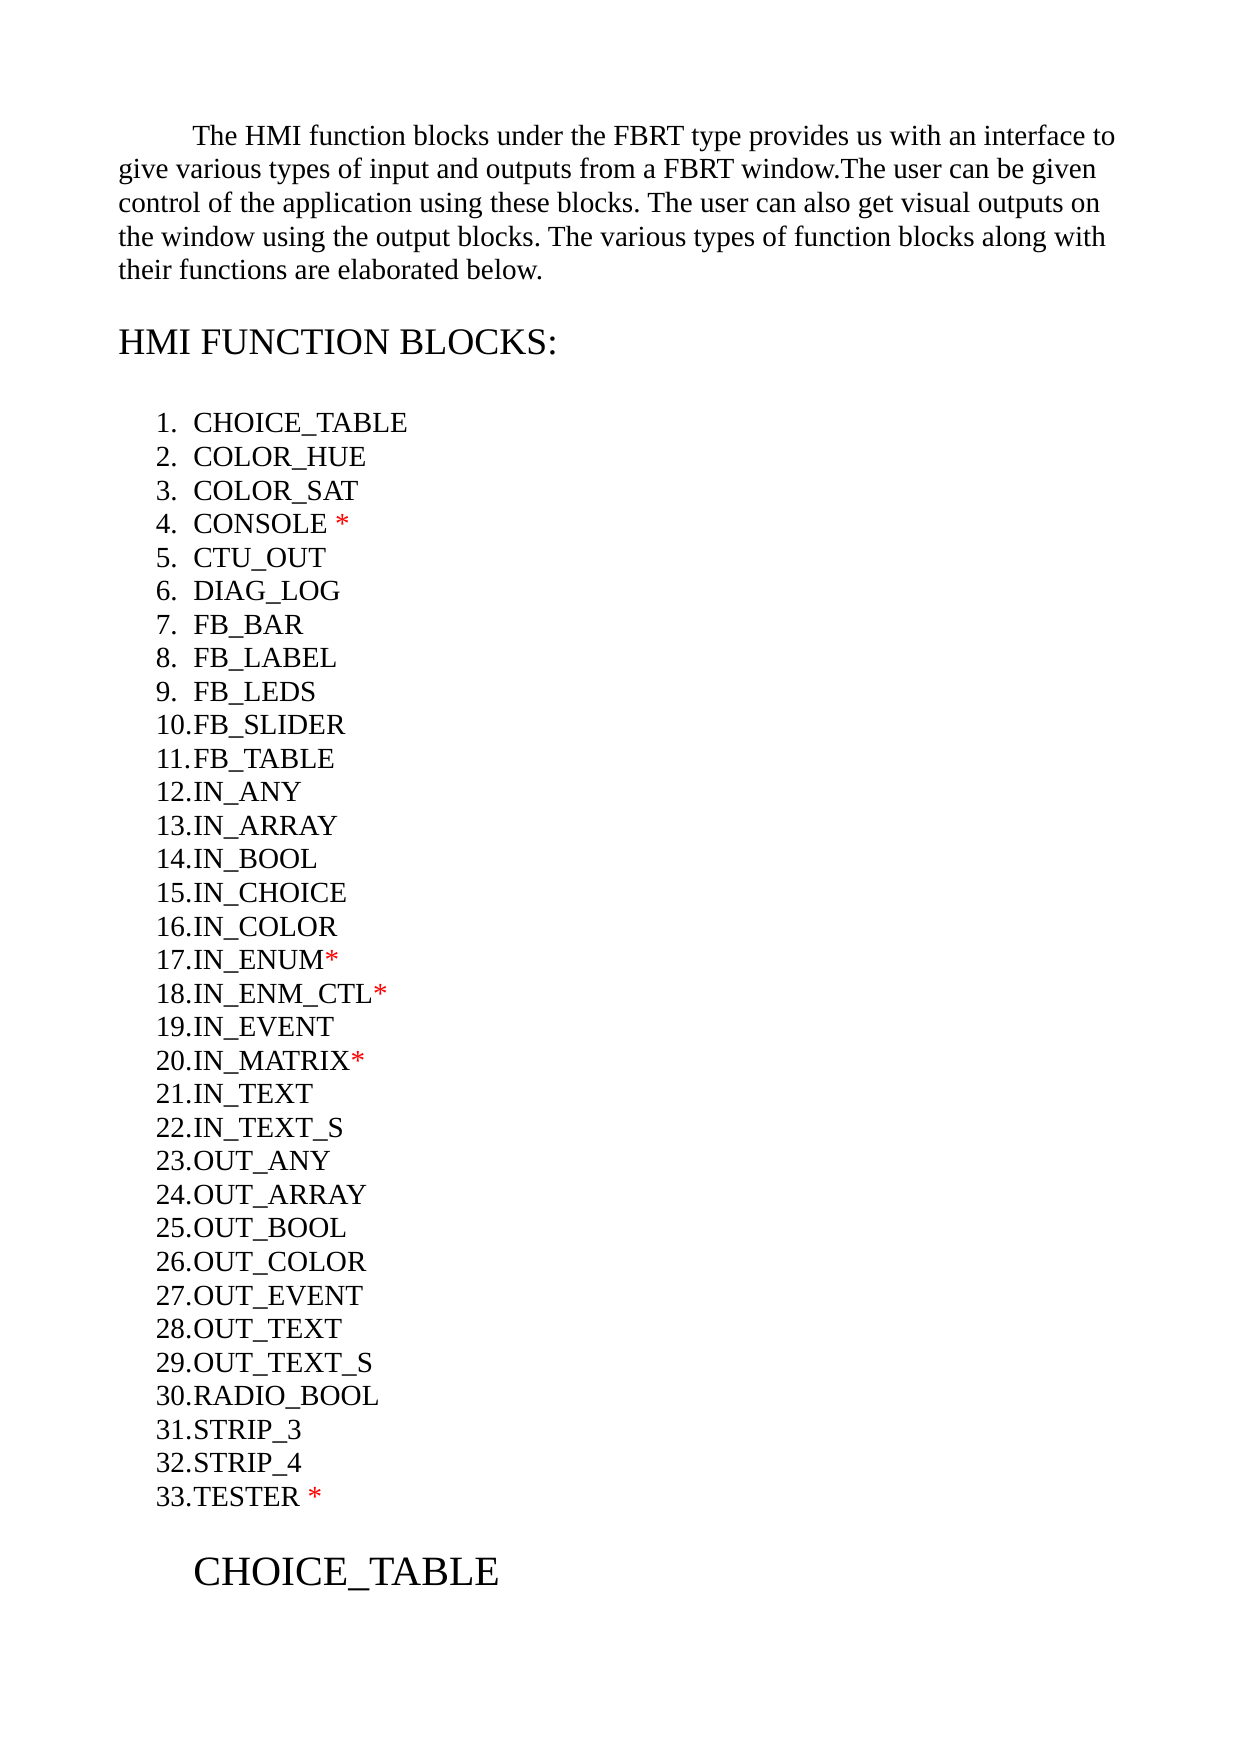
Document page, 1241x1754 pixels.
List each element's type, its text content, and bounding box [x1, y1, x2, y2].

list IN_ARRAY [156, 808, 1122, 842]
list COLOR_HUE [156, 439, 1122, 473]
list CONSOLE * [156, 506, 1122, 540]
list OUT_EVENT [156, 1278, 1122, 1311]
list IN_BOOL [156, 842, 1122, 875]
list IN_ANY [156, 774, 1122, 808]
list IN_EVENT [156, 1009, 1122, 1043]
list OUT_ARRAY [156, 1177, 1122, 1211]
list IN_CHOICE [156, 875, 1122, 909]
list IN_COLOR [156, 909, 1122, 942]
list FB_LABEL [156, 640, 1122, 674]
list DIAG_LOG [156, 573, 1122, 607]
list CHOICE_TABLE [156, 406, 1122, 439]
list TESTER * [156, 1479, 1122, 1512]
list STRIP_3 [156, 1412, 1122, 1445]
list FB_TABLE [156, 741, 1122, 774]
list OUT_TEXT [156, 1311, 1122, 1345]
list OUT_BOOL [156, 1211, 1122, 1244]
list CHOICE_TABLE [156, 1546, 1122, 1594]
text The HMI function blocks under the FBRT type provides us with an interface to give various types of input and outputs from a FBRT window.The user can be given control of the application using these blocks. The user can also get visual outputs on the window using the output blocks. The various types of function blocks along with their functions are elaborated below. [118, 118, 1122, 286]
list IN_ENUM* [156, 942, 1122, 976]
list FB_SLIDER [156, 707, 1122, 741]
list STRIP_4 [156, 1445, 1122, 1479]
list OUT_TEXT_S [156, 1345, 1122, 1378]
list RADIO_BOOL [156, 1378, 1122, 1412]
list CTU_OUT [156, 540, 1122, 573]
list COLOR_SAT [156, 473, 1122, 506]
list OUT_COLOR [156, 1244, 1122, 1278]
list OUT_ANY [156, 1143, 1122, 1177]
list IN_TEXT [156, 1076, 1122, 1110]
list IN_ENM_CTL* [156, 976, 1122, 1009]
list IN_MATRIX* [156, 1043, 1122, 1076]
list IN_TEXT_S [156, 1110, 1122, 1143]
text HMI FUNCTION BLOCKS: [118, 319, 1122, 362]
list FB_BAR [156, 607, 1122, 640]
list FB_LEDS [156, 674, 1122, 707]
